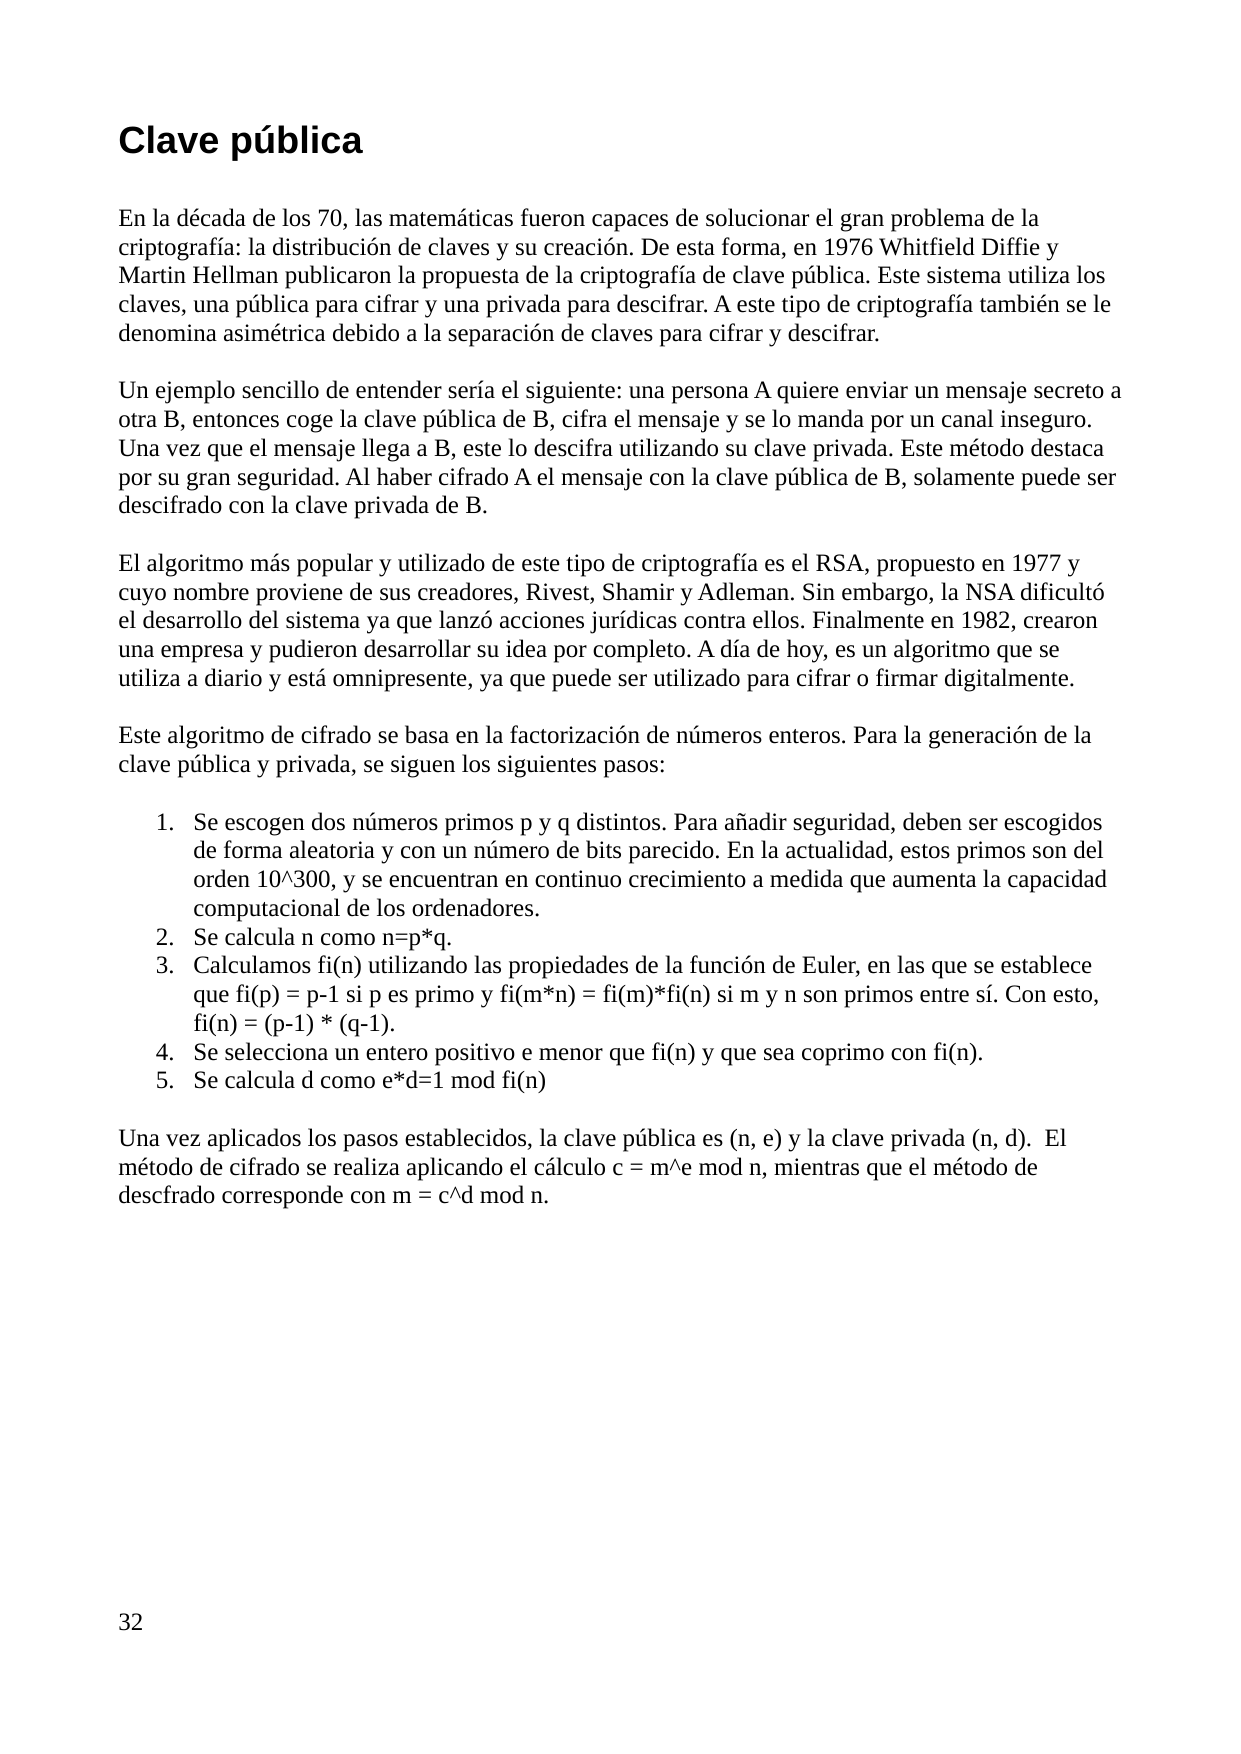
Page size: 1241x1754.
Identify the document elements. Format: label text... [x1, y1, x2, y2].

text Este algoritmo de cifrado se basa en la factorización de números enteros. Para la generación de la clave pública y privada, se siguen los siguientes pasos: [118, 721, 1122, 778]
text Una vez aplicados los pasos establecidos, la clave pública es (n, e) y la clave privada (n, d). El método de cifrado se realiza aplicando el cálculo c = m^e mod n, mientras que el método de descfrado corresponde con m = c^d mod n. [118, 1123, 1122, 1209]
list Calculamos fi(n) utilizando las propiedades de la función de Euler, en las que se establece que fi(p) = p-1 si p es primo y fi(m*n) = fi(m)*fi(n) si m y n son primos entre sí. Con esto, fi(n) = (p-1) * (q-1). [156, 951, 1122, 1037]
list Se calcula n como n=p*q. [156, 922, 1122, 951]
list Se escogen dos números primos p y q distintos. Para añadir seguridad, deben ser escogidos de forma aleatoria y con un número de bits parecido. En la actualidad, estos primos son del orden 10^300, y se encuentran en continuo crecimiento a medida que aumenta la capacidad computacional de los ordenadores. [156, 807, 1122, 922]
text Un ejemplo sencillo de entender sería el siguiente: una persona A quiere enviar un mensaje secreto a otra B, entonces coge la clave pública de B, cifra el mensaje y se lo manda por un canal inseguro. Una vez que el mensaje llega a B, este lo descifra utilizando su clave privada. Este método destaca por su gran seguridad. Al haber cifrado A el mensaje con la clave pública de B, solamente puede ser descifrado con la clave privada de B. [118, 376, 1122, 519]
subtitle Clave pública [118, 118, 1122, 162]
text El algoritmo más popular y utilizado de este tipo de criptografía es el RSA, propuesto en 1977 y cuyo nombre proviene de sus creadores, Rivest, Shamir y Adleman. Sin embargo, la NSA dificultó el desarrollo del sistema ya que lanzó acciones jurídicas contra ellos. Finalmente en 1982, crearon una empresa y pudieron desarrollar su idea por completo. A día de hoy, es un algoritmo que se utiliza a diario y está omnipresente, ya que puede ser utilizado para cifrar o firmar digitalmente. [118, 548, 1122, 692]
list Se calcula d como e*d=1 mod fi(n) [156, 1066, 1122, 1094]
list Se selecciona un entero positivo e menor que fi(n) y que sea coprimo con fi(n). [156, 1037, 1122, 1066]
text En la década de los 70, las matemáticas fueron capaces de solucionar el gran problema de la criptografía: la distribución de claves y su creación. De esta forma, en 1976 Whitfield Diffie y Martin Hellman publicaron la propuesta de la criptografía de clave pública. Este sistema utiliza los claves, una pública para cifrar y una privada para descifrar. A este tipo de criptografía también se le denomina asimétrica debido a la separación de claves para cifrar y descifrar. [118, 203, 1122, 347]
